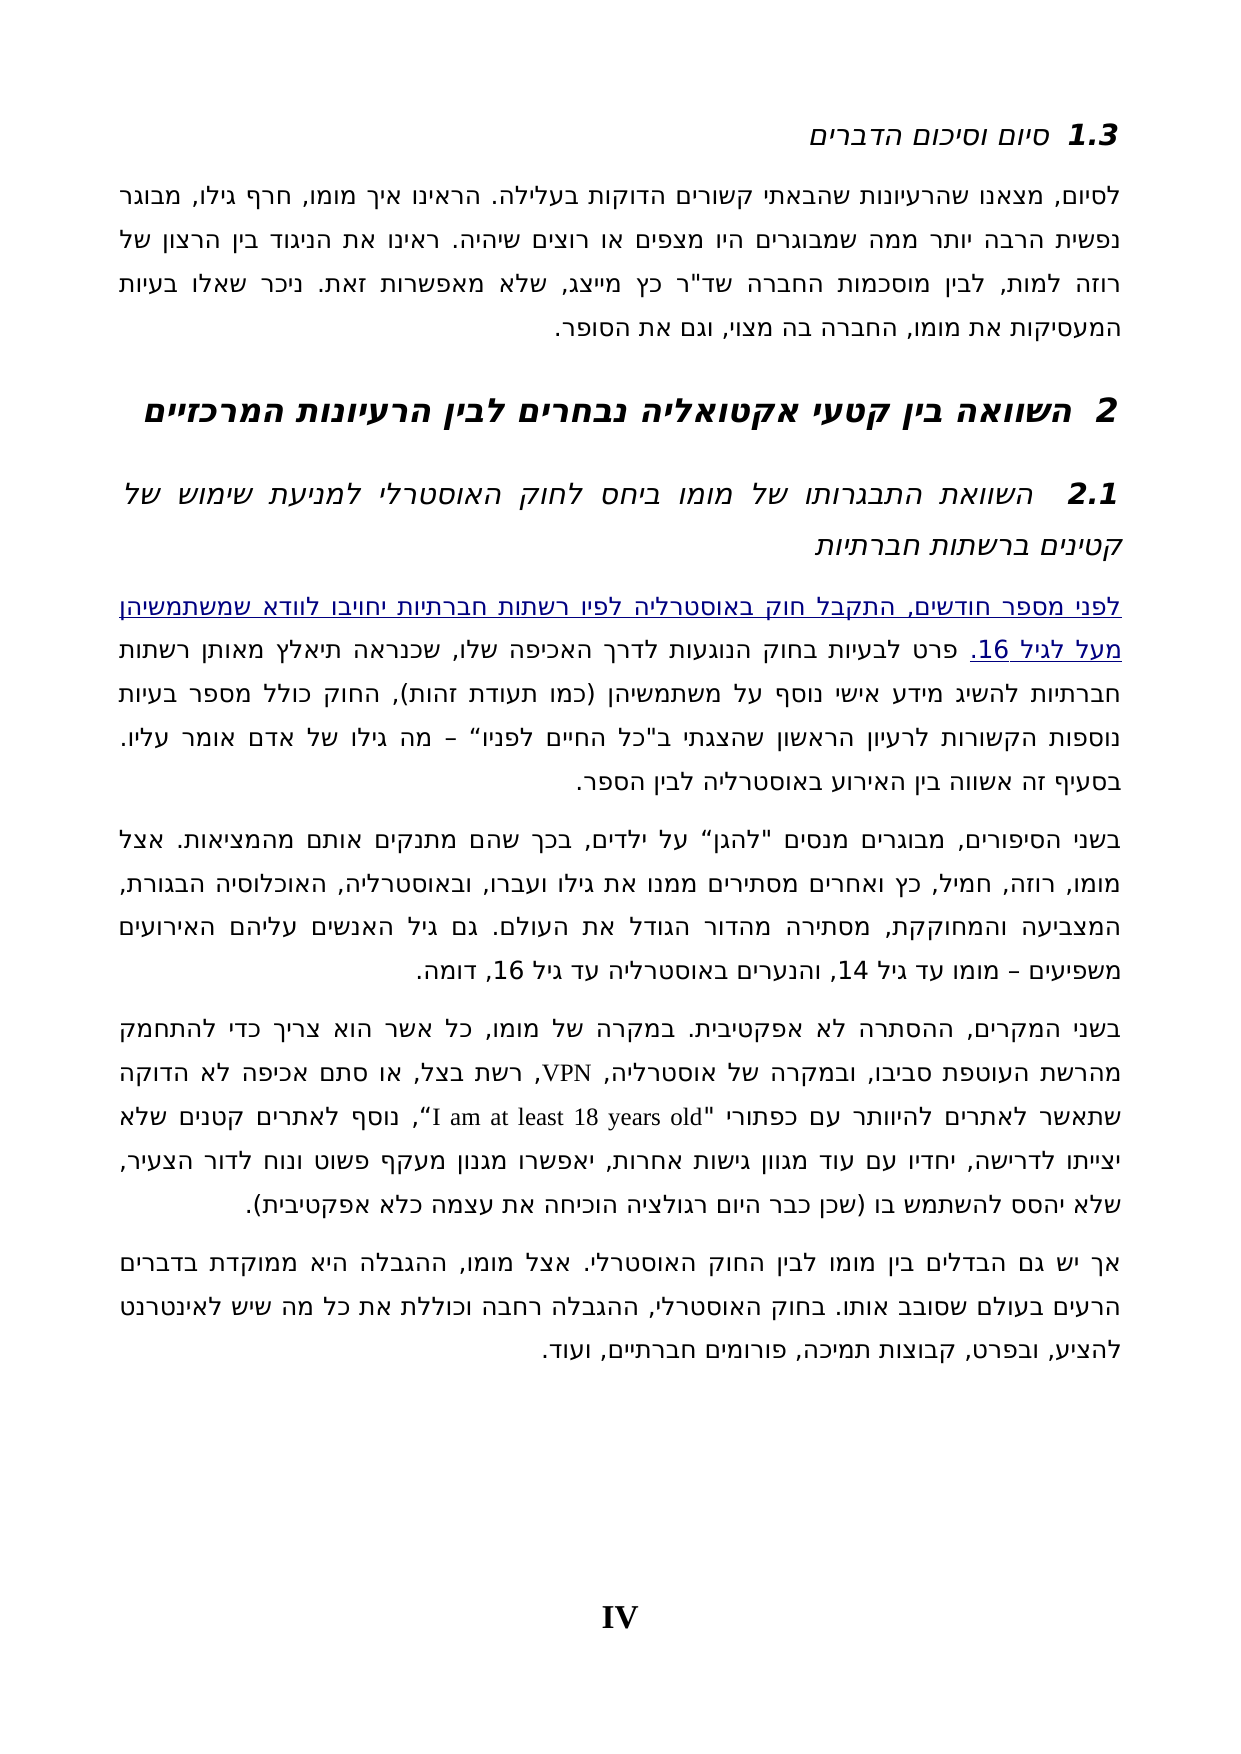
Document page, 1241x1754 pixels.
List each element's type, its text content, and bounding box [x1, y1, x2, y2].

text בשני הסיפורים, מבוגרים מנסים "להגן“ על ילדים, בכך שהם מתנקים אותם מהמציאות. אצל מומו, רוזה, חמיל, כץ ואחרים מסתירים ממנו את גילו ועברו, ובאוסטרליה, האוכלוסיה הבגורת, המצביעה והמחוקקת, מסתירה מהדור הגודל את העולם. גם גיל האנשים עליהם האירועים משפיעים – מומו עד גיל 14, והנערים באוסטרליה עד גיל 16, דומה. [118, 825, 1122, 985]
text לסיום, מצאנו שהרעיונות שהבאתי קשורים הדוקות בעלילה. הראינו איך מומו, חרף גילו, מבוגר נפשית הרבה יותר ממה שמבוגרים היו מצפים או רוצים שיהיה. ראינו את הניגוד בין הרצון של רוזה למות, לבין מוסכמות החברה שד"ר כץ מייצג, שלא מאפשרות זאת. ניכר שאלו בעיות המעסיקות את מומו, החברה בה מצוי, וגם את הסופר. [118, 182, 1122, 342]
text לפני מספר חודשים, התקבל חוק באוסטרליה לפיו רשתות חברתיות יחויבו לוודא שמשתמשיהן מעל לגיל 16. פרט לבעיות בחוק הנוגעות לדרך האכיפה שלו, שכנראה תיאלץ מאותן רשתות חברתיות להשיג מידע אישי נוסף על משתמשיהן (כמו תעודת זהות), החוק כולל מספר בעיות נוספות הקשורות לרעיון הראשון שהצגתי ב"כל החיים לפניו“ – מה גילו של אדם אומר עליו. בסעיף זה אשווה בין האירוע באוסטרליה לבין הספר. [118, 592, 1122, 796]
text אך יש גם הבדלים בין מומו לבין החוק האוסטרלי. אצל מומו, ההגבלה היא ממוקדת בדברים הרעים בעולם שסובב אותו. בחוק האוסטרלי, ההגבלה רחבה וכוללת את כל מה שיש לאינטרנט להציע, ובפרט, קבוצות תמיכה, פורומים חברתיים, ועוד. [118, 1248, 1122, 1365]
text בשני המקרים, ההסתרה לא אפקטיבית. במקרה של מומו, כל אשר הוא צריך כדי להתחמק מהרשת העוטפת סביבו, ובמקרה של אוסטרליה, VPN, רשת בצל, או סתם אכיפה לא הדוקה שתאשר לאתרים להיוותר עם כפתורי "I am at least 18 years old“, נוסף לאתרים קטנים שלא יצייתו לדרישה, יחדיו עם עוד מגוון גישות אחרות, יאפשרו מגנון מעקף פשוט ונוח לדור הצעיר, שלא יהסס להשתמש בו (שכן כבר היום רגולציה הוכיחה את עצמה כלא אפקטיבית). [118, 1014, 1122, 1219]
subtitle 2.1 השוואת התבגרותו של מומו ביחס לחוק האוסטרלי למניעת שימוש של קטינים ברשתות חברתיות [118, 477, 1122, 562]
subtitle 1.3 סיום וסיכום הדברים [118, 118, 1122, 152]
subtitle 2 השוואה בין קטעי אקטואליה נבחרים לבין הרעיונות המרכזיים [118, 392, 1122, 431]
